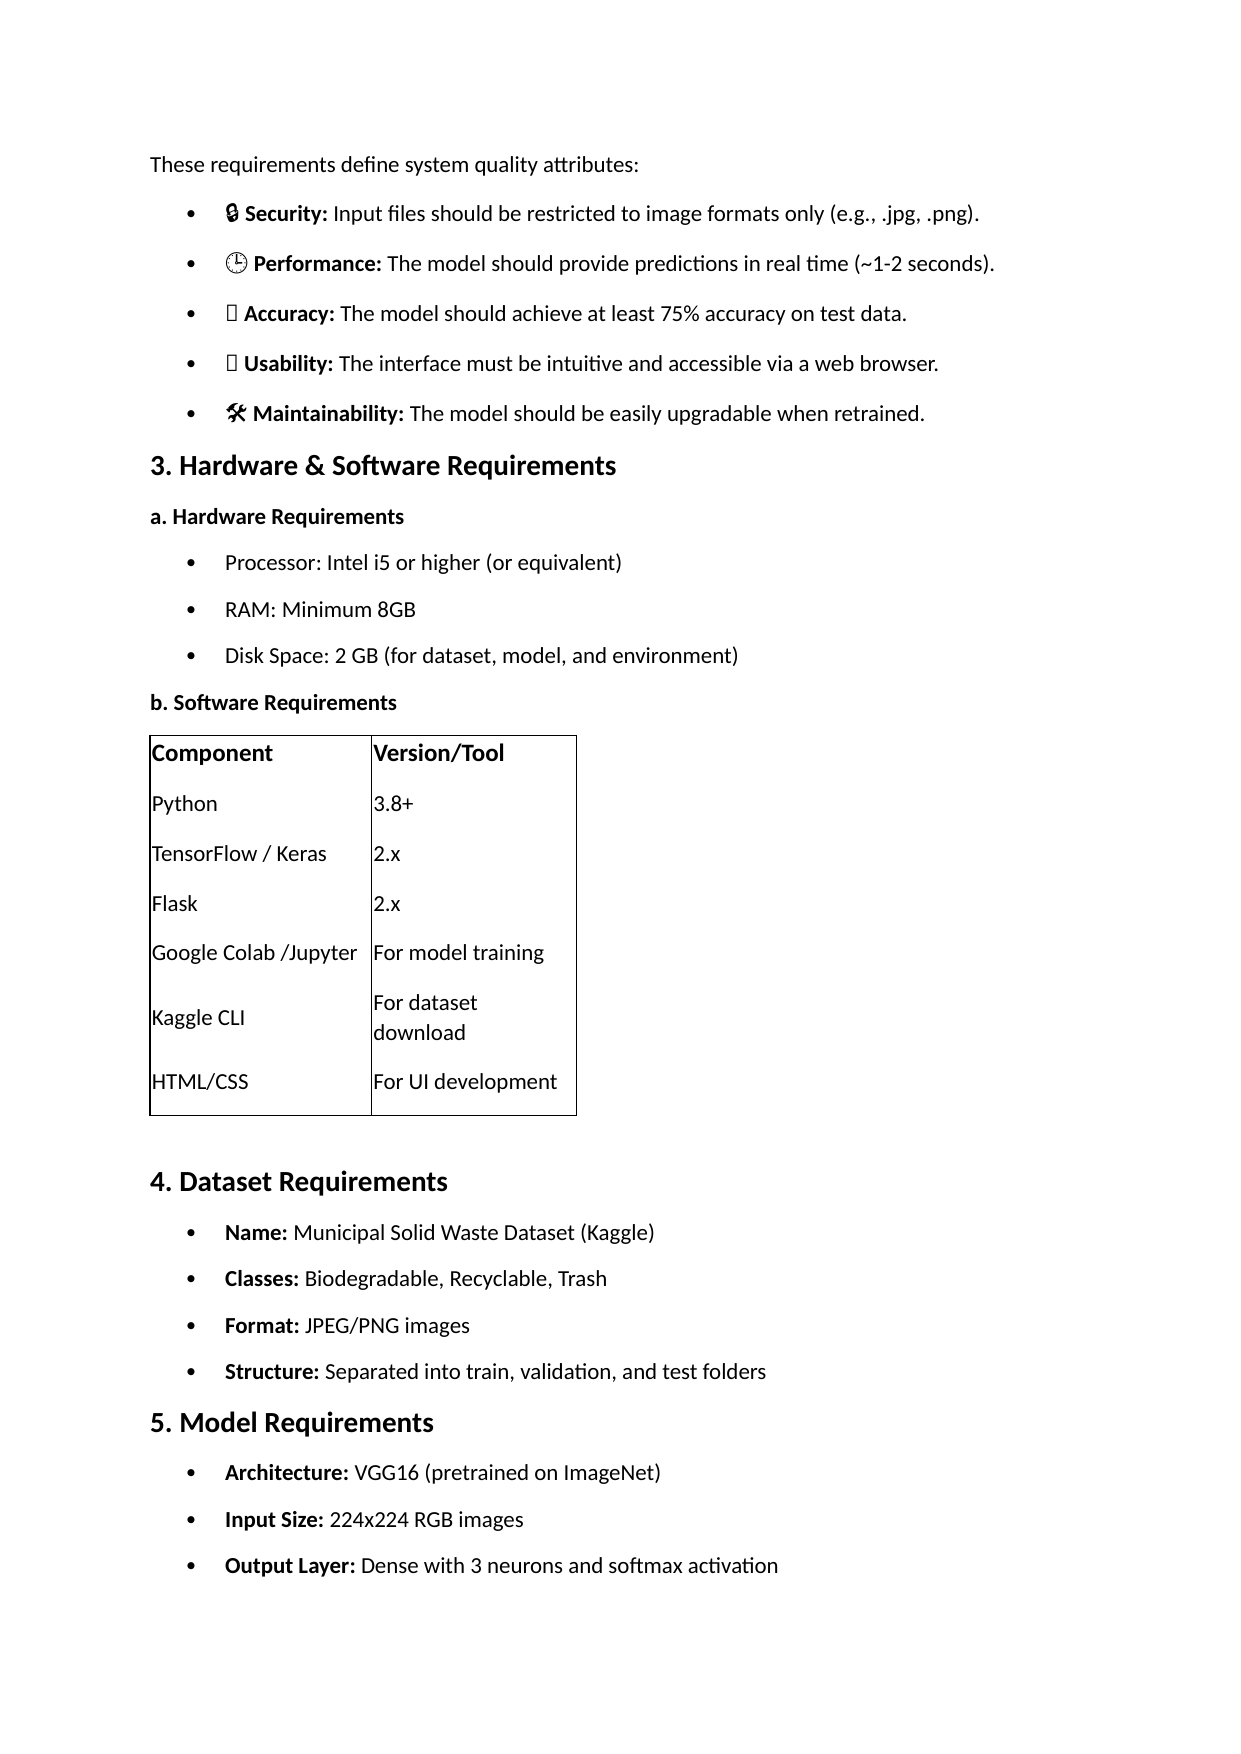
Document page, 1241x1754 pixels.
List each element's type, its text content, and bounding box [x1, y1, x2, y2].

text These requirements define system quality attributes: [150, 150, 1090, 178]
text a. Hardware Requirements [150, 502, 1090, 530]
list 🕒 Performance: The model should provide predictions in real time (~1-2 seconds). [187, 247, 1090, 278]
list Classes: Biodegradable, Recyclable, Trash [187, 1264, 1090, 1292]
table_cell Google Colab /Jupyter [151, 937, 371, 986]
table_header Version/Tool [372, 736, 576, 788]
table_cell Python [151, 788, 371, 837]
list Format: JPEG/PNG images [187, 1311, 1090, 1339]
list Name: Municipal Solid Waste Dataset (Kaggle) [187, 1218, 1090, 1246]
table_cell 2.x [372, 838, 576, 887]
table_cell TensorFlow / Keras [151, 838, 371, 887]
list 🛠️ Maintainability: The model should be easily upgradable when retrained. [187, 397, 1090, 428]
list 🔒 Security: Input files should be restricted to image formats only (e.g., .jpg, .png). [187, 197, 1090, 228]
table_cell Kaggle CLI [151, 986, 371, 1066]
table_cell Flask [151, 887, 371, 937]
list Processor: Intel i5 or higher (or equivalent) [187, 548, 1090, 576]
list Output Layer: Dense with 3 neurons and softmax activation [187, 1552, 1090, 1580]
table_header Component [151, 736, 371, 788]
text 5. Model Requirements [150, 1404, 1090, 1439]
list Input Size: 224x224 RGB images [187, 1505, 1090, 1533]
table_cell 3.8+ [372, 788, 576, 837]
list 🎯 Accuracy: The model should achieve at least 75% accuracy on test data. [187, 297, 1090, 328]
list 🌐 Usability: The interface must be intuitive and accessible via a web browser. [187, 347, 1090, 378]
list Architecture: VGG16 (pretrained on ImageNet) [187, 1458, 1090, 1487]
list Structure: Separated into train, validation, and test folders [187, 1357, 1090, 1385]
table_cell 2.x [372, 887, 576, 937]
table_cell For UI development [372, 1066, 576, 1115]
text 4. Dataset Requirements [150, 1163, 1090, 1198]
text 3. Hardware & Software Requirements [150, 447, 1090, 483]
table_cell For dataset download [372, 986, 576, 1066]
list Disk Space: 2 GB (for dataset, model, and environment) [187, 641, 1090, 669]
list RAM: Minimum 8GB [187, 595, 1090, 623]
table_cell For model training [372, 937, 576, 986]
text b. Software Requirements [150, 688, 1090, 716]
table_cell HTML/CSS [151, 1066, 371, 1115]
